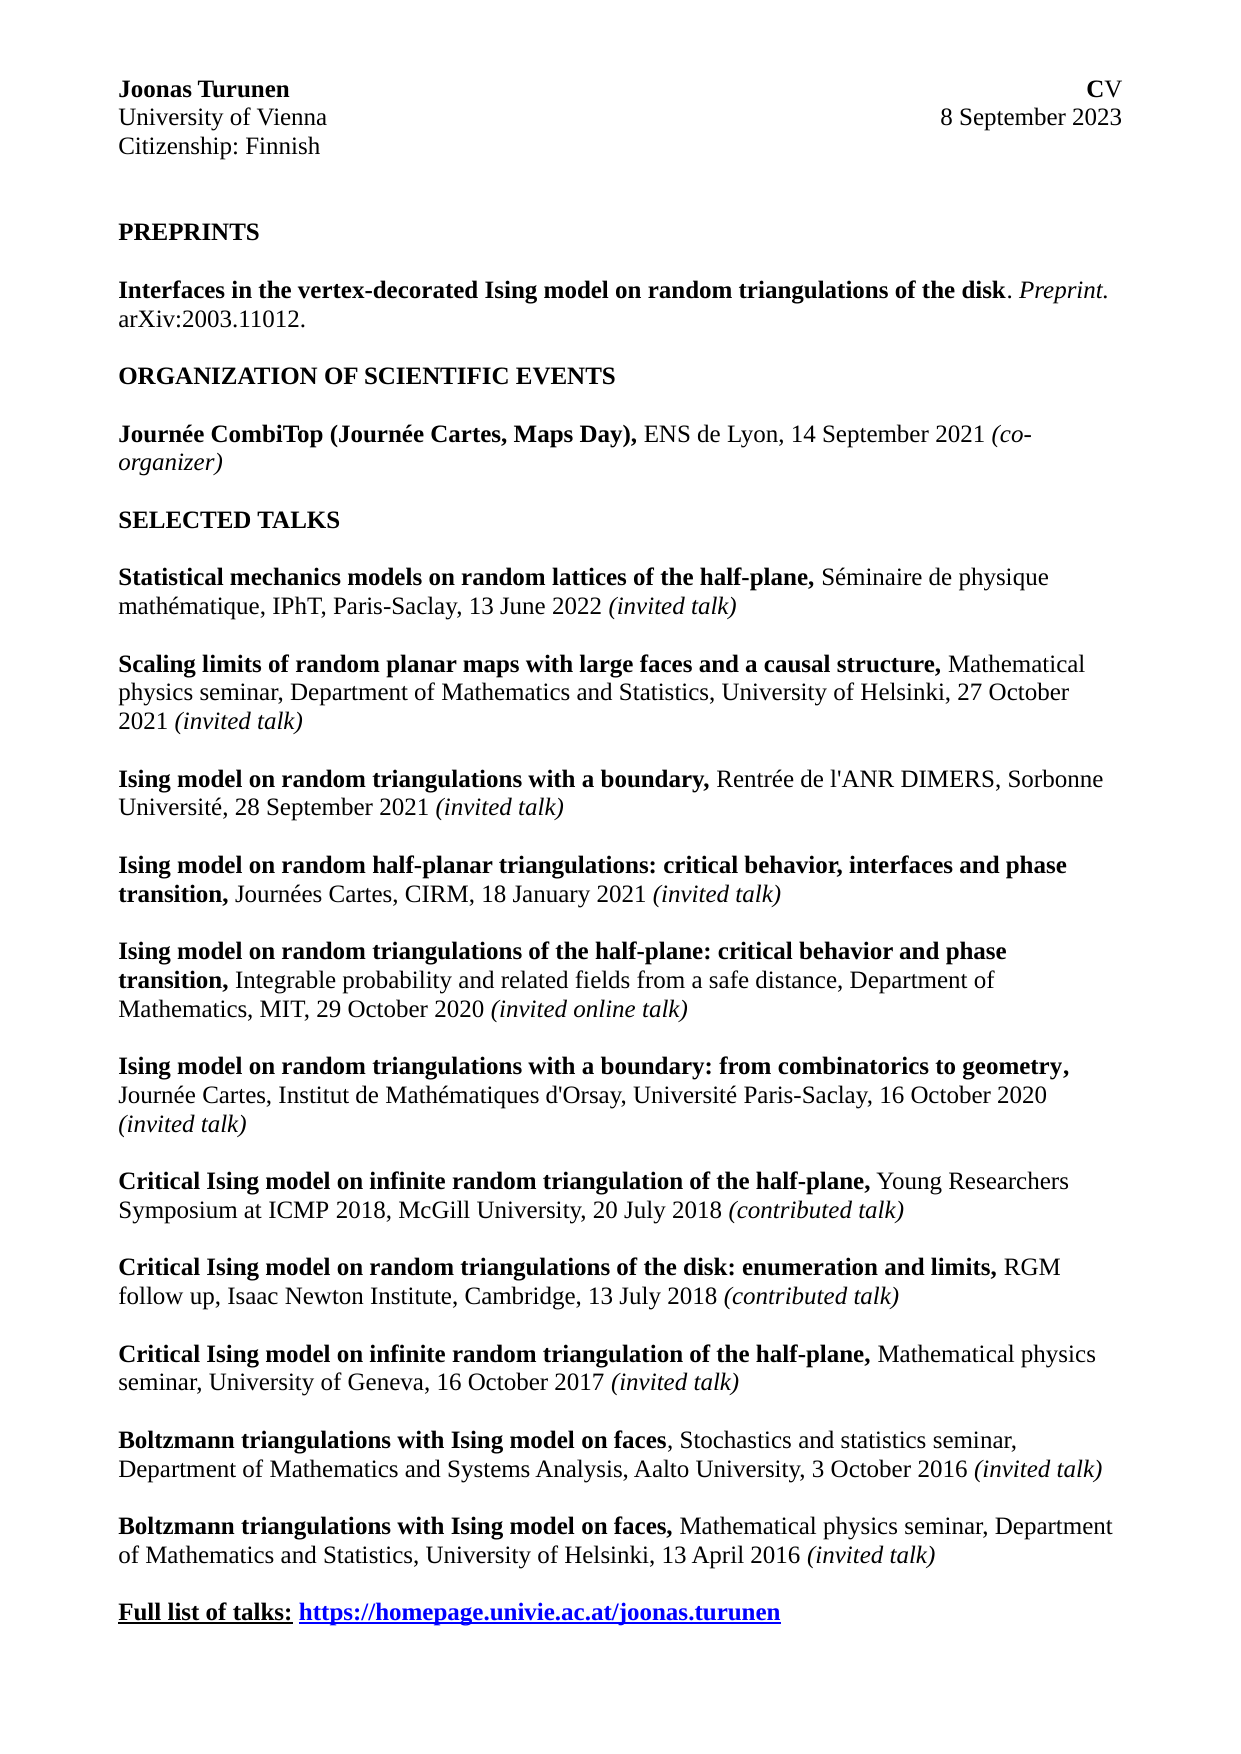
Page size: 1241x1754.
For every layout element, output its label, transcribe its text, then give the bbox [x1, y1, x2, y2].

text Critical Ising model on random triangulations of the disk: enumeration and limits, RGM follow up, Isaac Newton Institute, Cambridge, 13 July 2018 (contributed talk) [118, 1252, 1122, 1310]
text Full list of talks: https://homepage.univie.ac.at/joonas.turunen [118, 1597, 1122, 1626]
text Ising model on random triangulations with a boundary, Rentrée de l'ANR DIMERS, Sorbonne Université, 28 September 2021 (invited talk) [118, 764, 1122, 821]
text Ising model on random half-planar triangulations: critical behavior, interfaces and phase transition, Journées Cartes, CIRM, 18 January 2021 (invited talk) [118, 850, 1122, 907]
text SELECTED TALKS [118, 505, 1122, 534]
text Ising model on random triangulations of the half-plane: critical behavior and phase transition, Integrable probability and related fields from a safe distance, Department of Mathematics, MIT, 29 October 2020 (invited online talk) [118, 936, 1122, 1022]
text Journée CombiTop (Journée Cartes, Maps Day), ENS de Lyon, 14 September 2021 (co-organizer) [118, 419, 1122, 476]
text ORGANIZATION OF SCIENTIFIC EVENTS [118, 361, 1122, 390]
text Boltzmann triangulations with Ising model on faces, Mathematical physics seminar, Department of Mathematics and Statistics, University of Helsinki, 13 April 2016 (invited talk) [118, 1511, 1122, 1569]
text Scaling limits of random planar maps with large faces and a causal structure, Mathematical physics seminar, Department of Mathematics and Statistics, University of Helsinki, 27 October 2021 (invited talk) [118, 649, 1122, 735]
text Boltzmann triangulations with Ising model on faces, Stochastics and statistics seminar, Department of Mathematics and Systems Analysis, Aalto University, 3 October 2016 (invited talk) [118, 1425, 1122, 1482]
text Critical Ising model on infinite random triangulation of the half-plane, Young Researchers Symposium at ICMP 2018, McGill University, 20 July 2018 (contributed talk) [118, 1166, 1122, 1224]
text Critical Ising model on infinite random triangulation of the half-plane, Mathematical physics seminar, University of Geneva, 16 October 2017 (invited talk) [118, 1339, 1122, 1396]
text PREPRINTS [118, 217, 1122, 246]
text Interfaces in the vertex-decorated Ising model on random triangulations of the disk. Preprint. arXiv:2003.11012. [118, 275, 1122, 332]
text Statistical mechanics models on random lattices of the half-plane, Séminaire de physique mathématique, IPhT, Paris-Saclay, 13 June 2022 (invited talk) [118, 562, 1122, 620]
text Ising model on random triangulations with a boundary: from combinatorics to geometry​, Journée Cartes, Institut de Mathématiques d'Orsay, Université Paris-Saclay, 16 October 2020 (invited talk) [118, 1051, 1122, 1137]
